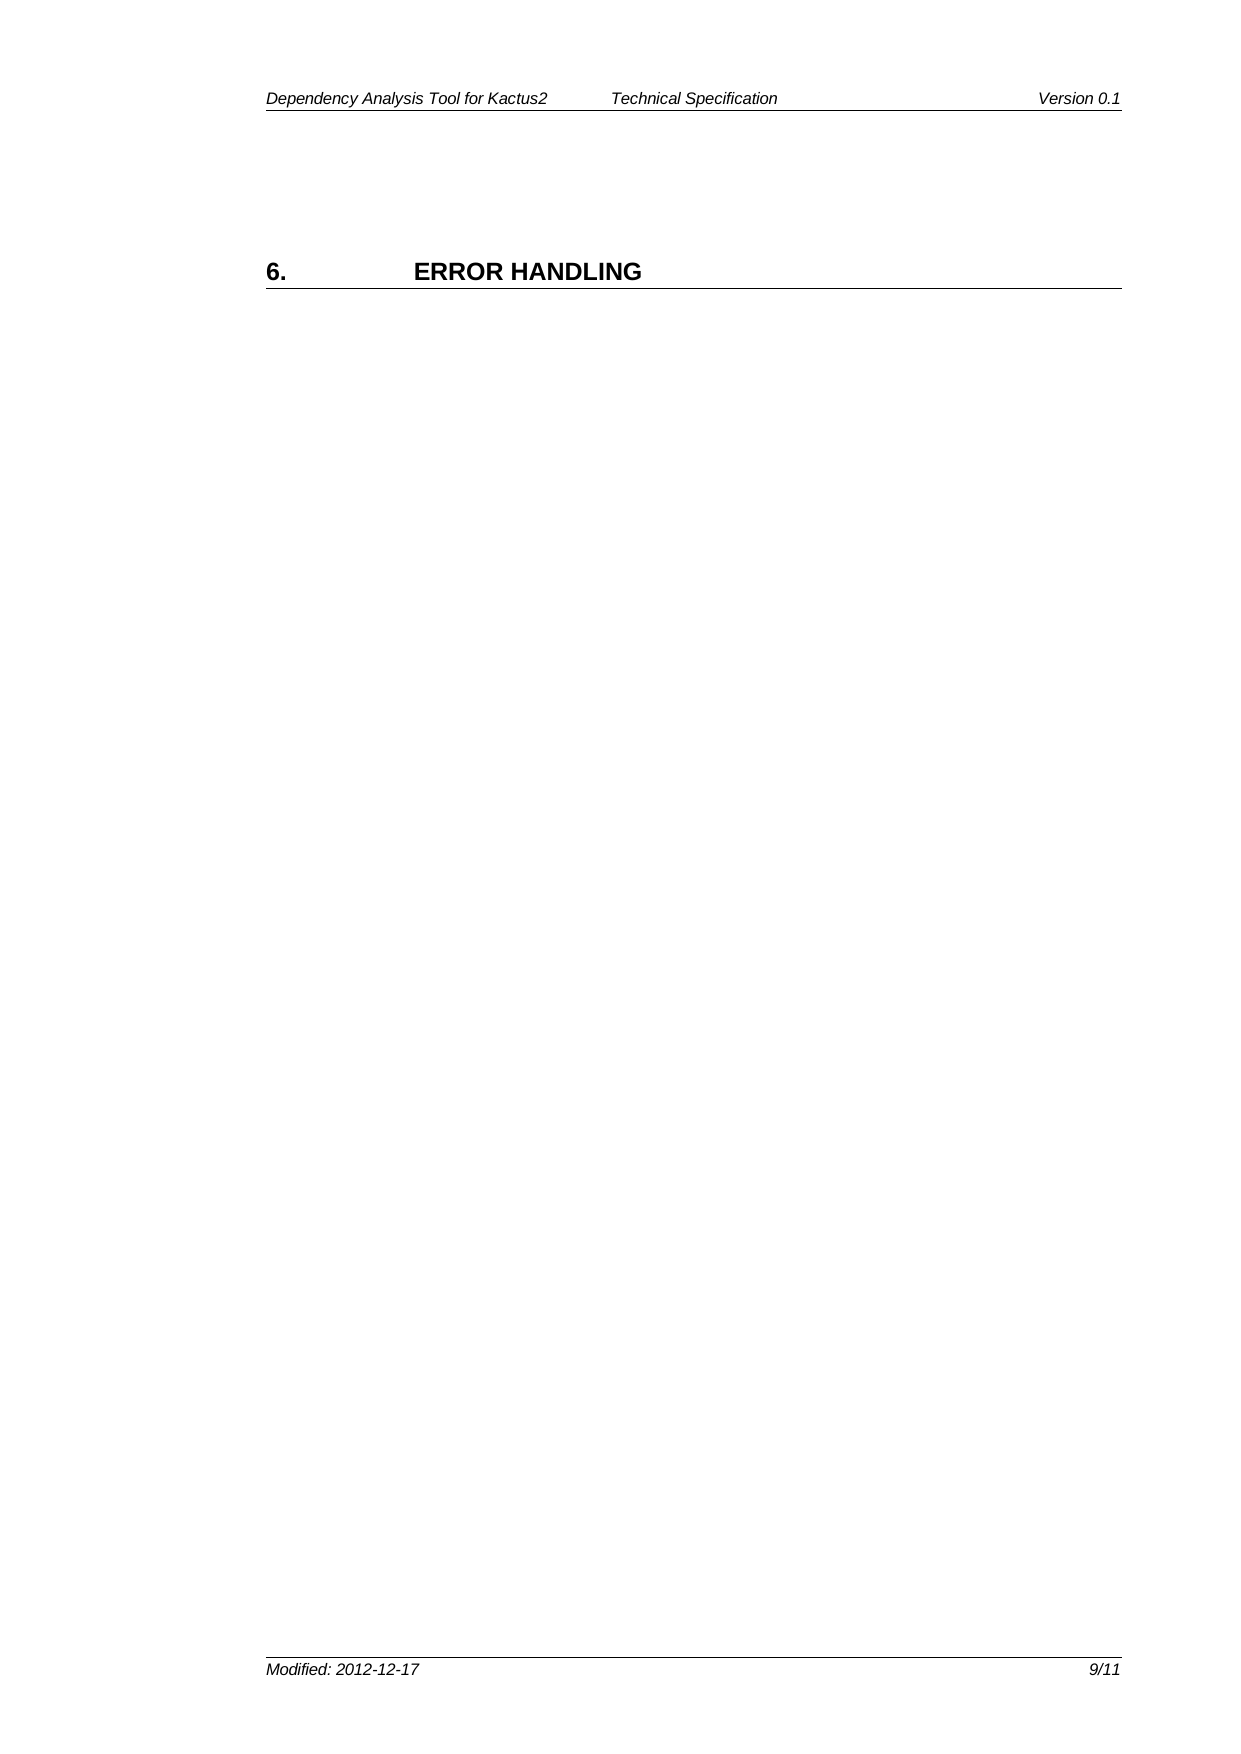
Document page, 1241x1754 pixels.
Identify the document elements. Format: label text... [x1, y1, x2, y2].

subtitle Error Handling [266, 257, 1122, 288]
